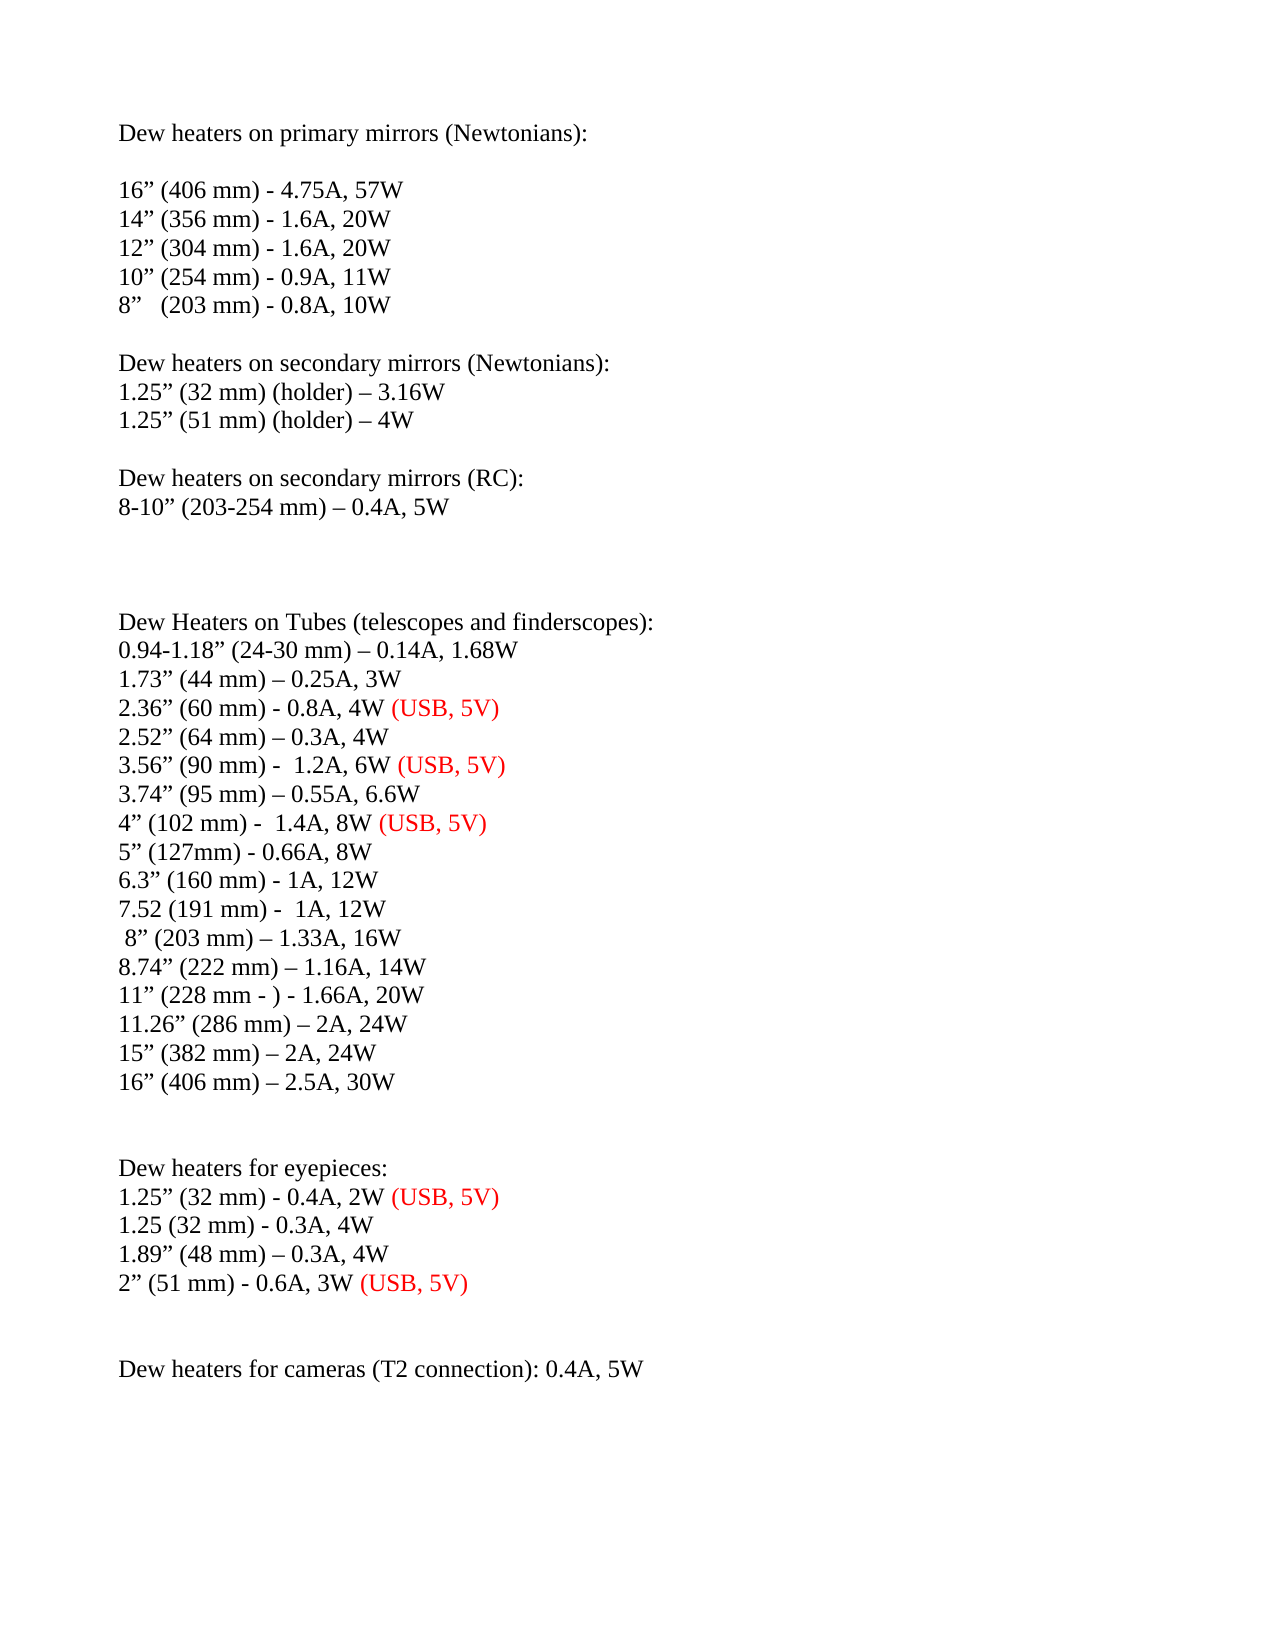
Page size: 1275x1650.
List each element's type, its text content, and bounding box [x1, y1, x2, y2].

text 7.52 (191 mm) - 1A, 12W [118, 894, 1157, 923]
text 16” (406 mm) - 4.75A, 57W [118, 176, 1157, 204]
text 1.25” (32 mm) (holder) – 3.16W [118, 377, 1157, 406]
text 2.36” (60 mm) - 0.8A, 4W (USB, 5V) [118, 693, 1157, 722]
text Dew heaters on secondary mirrors (RC): [118, 463, 1157, 492]
text 8” (203 mm) - 0.8A, 10W [118, 291, 1157, 319]
text 14” (356 mm) - 1.6A, 20W [118, 204, 1157, 233]
text Dew heaters for cameras (T2 connection): 0.4A, 5W [118, 1354, 1157, 1383]
text 1.25” (51 mm) (holder) – 4W [118, 406, 1157, 434]
text 5” (127mm) - 0.66A, 8W [118, 837, 1157, 866]
text Dew heaters on secondary mirrors (Newtonians): [118, 348, 1157, 377]
text Dew heaters on primary mirrors (Newtonians): [118, 118, 1157, 147]
text 0.94-1.18” (24-30 mm) – 0.14A, 1.68W [118, 636, 1157, 664]
text 1.89” (48 mm) – 0.3A, 4W [118, 1239, 1157, 1268]
text 12” (304 mm) - 1.6A, 20W [118, 233, 1157, 262]
text 2” (51 mm) - 0.6A, 3W (USB, 5V) [118, 1268, 1157, 1297]
text 2.52” (64 mm) – 0.3A, 4W [118, 722, 1157, 751]
text Dew heaters for eyepieces: [118, 1153, 1157, 1182]
text 10” (254 mm) - 0.9A, 11W [118, 262, 1157, 291]
text 15” (382 mm) – 2A, 24W [118, 1038, 1157, 1067]
text 1.73” (44 mm) – 0.25A, 3W [118, 664, 1157, 693]
text 4” (102 mm) - 1.4A, 8W (USB, 5V) [118, 808, 1157, 837]
text 11.26” (286 mm) – 2A, 24W [118, 1009, 1157, 1038]
text 8-10” (203-254 mm) – 0.4A, 5W [118, 492, 1157, 521]
text 3.74” (95 mm) – 0.55A, 6.6W [118, 779, 1157, 808]
text Dew Heaters on Tubes (telescopes and finderscopes): [118, 607, 1157, 636]
text 11” (228 mm - ) - 1.66A, 20W [118, 981, 1157, 1009]
text 6.3” (160 mm) - 1A, 12W [118, 866, 1157, 894]
text 1.25 (32 mm) - 0.3A, 4W [118, 1211, 1157, 1239]
text 3.56” (90 mm) - 1.2A, 6W (USB, 5V) [118, 751, 1157, 779]
text 8.74” (222 mm) – 1.16A, 14W [118, 952, 1157, 981]
text 1.25” (32 mm) - 0.4A, 2W (USB, 5V) [118, 1182, 1157, 1211]
text 8” (203 mm) – 1.33A, 16W [118, 923, 1157, 952]
text 16” (406 mm) – 2.5A, 30W [118, 1067, 1157, 1096]
